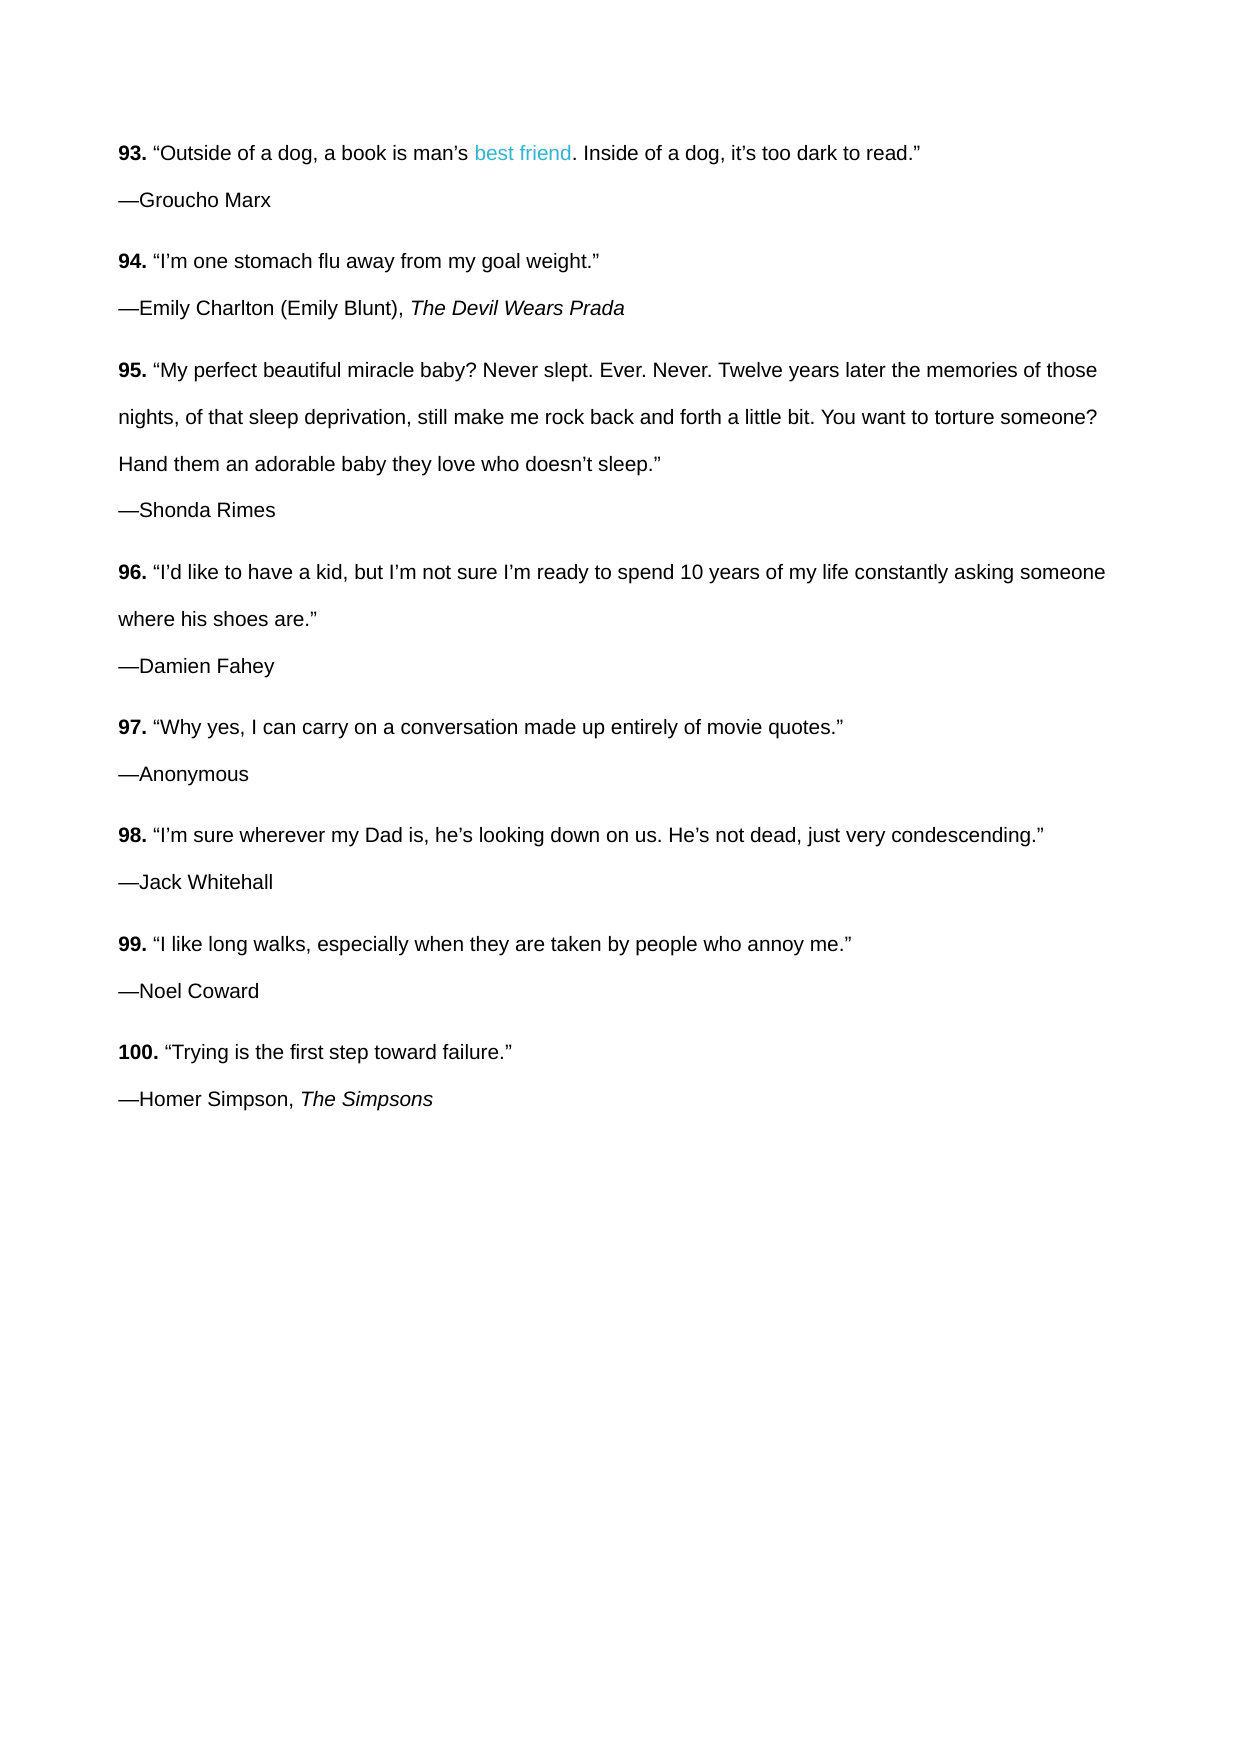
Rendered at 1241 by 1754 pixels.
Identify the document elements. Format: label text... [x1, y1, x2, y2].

text 100. “Trying is the first step toward failure.” —Homer Simpson, The Simpsons [118, 1017, 1122, 1111]
text 93. “Outside of a dog, a book is man’s best friend. Inside of a dog, it’s too dark to read.” —Groucho Marx [118, 118, 1122, 212]
text 98. “I’m sure wherever my Dad is, he’s looking down on us. He’s not dead, just very condescending.” —Jack Whitehall [118, 800, 1122, 894]
text 95. “My perfect beautiful miracle baby? Never slept. Ever. Never. Twelve years later the memories of those nights, of that sleep deprivation, still make me rock back and forth a little bit. You want to torture someone? Hand them an adorable baby they love who doesn’t sleep.” —Shonda Rimes [118, 335, 1122, 522]
text 99. “I like long walks, especially when they are taken by people who annoy me.” —Noel Coward [118, 909, 1122, 1002]
text 97. “Why yes, I can carry on a conversation made up entirely of movie quotes.” —Anonymous [118, 692, 1122, 786]
text 96. “I’d like to have a kid, but I’m not sure I’m ready to spend 10 years of my life constantly asking someone where his shoes are.” —Damien Fahey [118, 537, 1122, 677]
text 94. “I’m one stomach flu away from my goal weight.” —Emily Charlton (Emily Blunt), The Devil Wears Prada [118, 226, 1122, 320]
